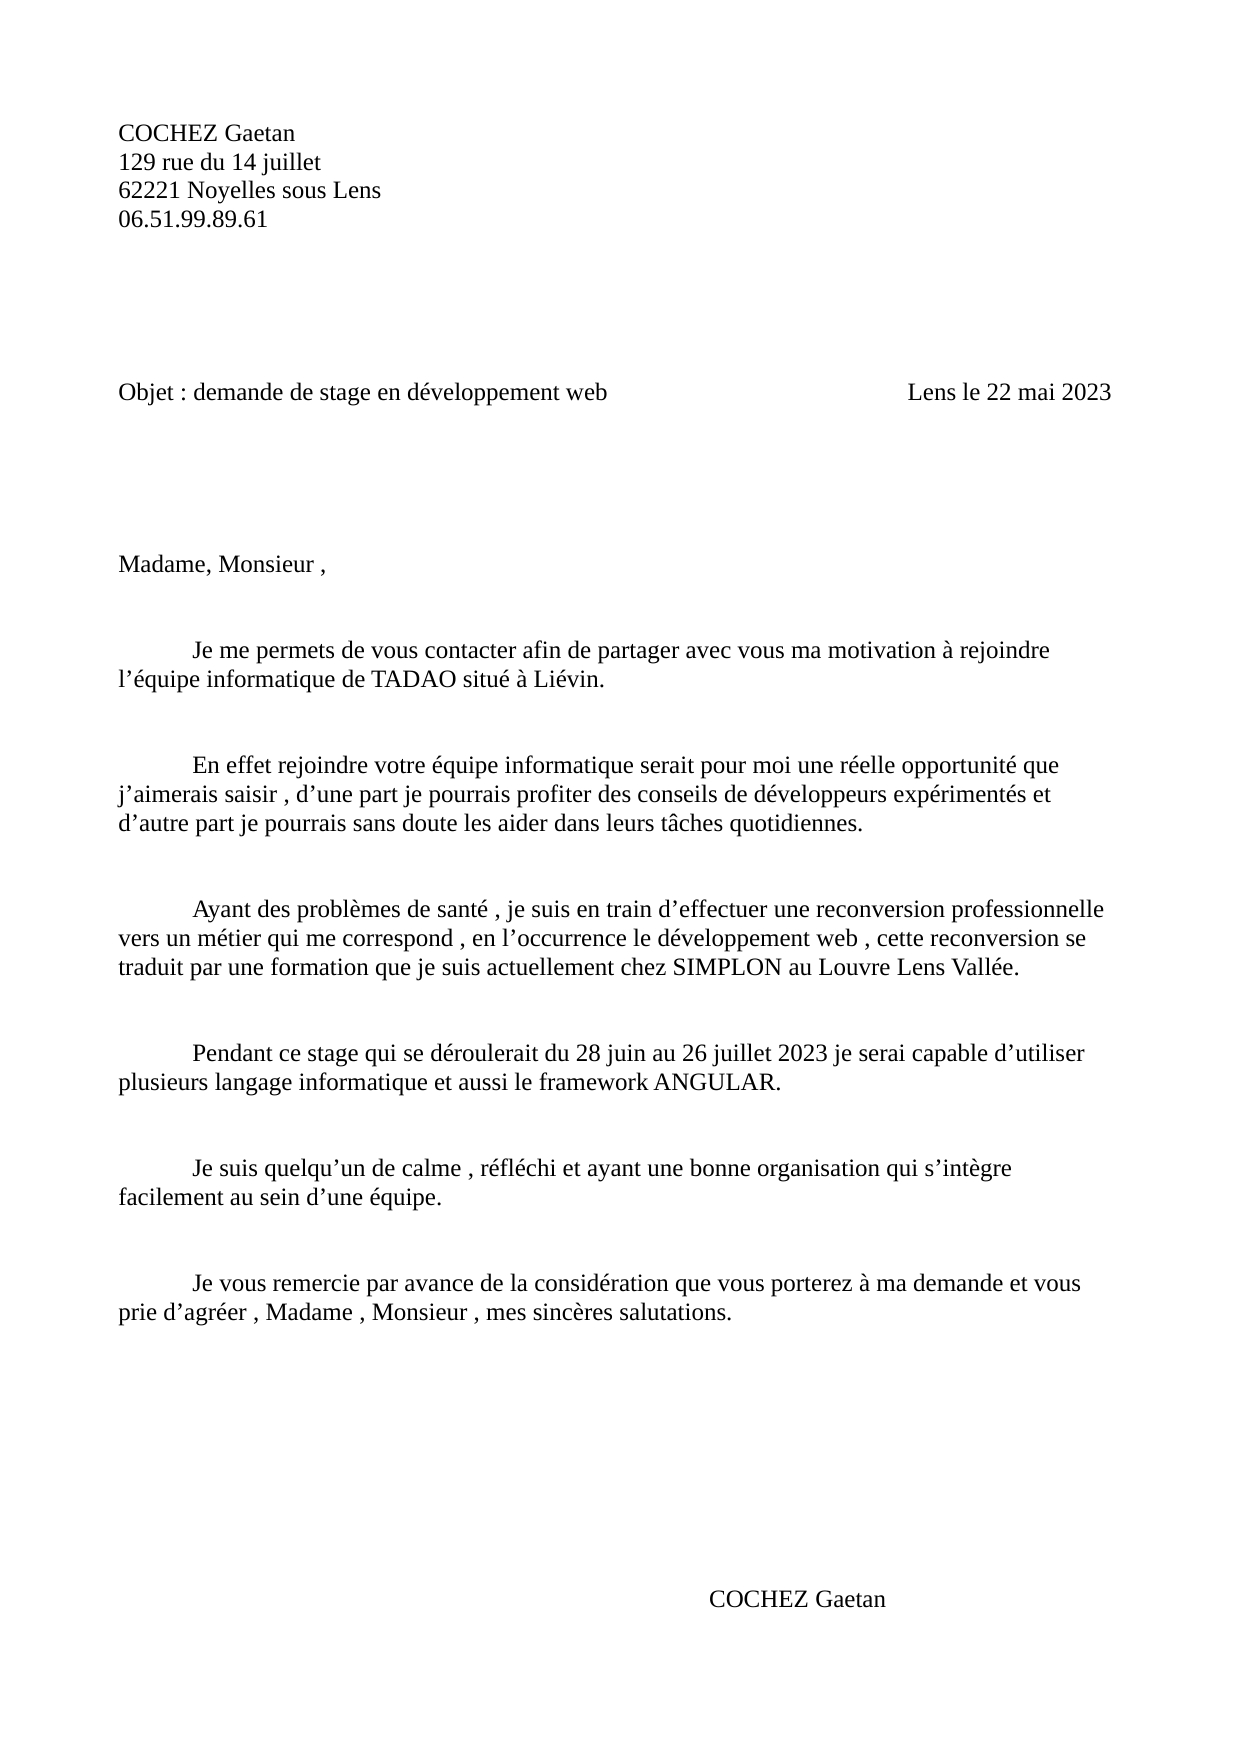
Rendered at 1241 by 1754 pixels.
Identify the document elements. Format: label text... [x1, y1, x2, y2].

text COCHEZ Gaetan [118, 1556, 1122, 1613]
text COCHEZ Gaetan [118, 118, 1122, 147]
text vers un métier qui me correspond , en l’occurrence le développement web , cette reconversion se traduit par une formation que je suis actuellement chez SIMPLON au Louvre Lens Vallée. [118, 923, 1122, 981]
text Objet : demande de stage en développement web Lens le 22 mai 2023 [118, 377, 1122, 406]
text En effet rejoindre votre équipe informatique serait pour moi une réelle opportunité que j’aimerais saisir , d’une part je pourrais profiter des conseils de développeurs expérimentés et d’autre part je pourrais sans doute les aider dans leurs tâches quotidiennes. [118, 751, 1122, 837]
text Je me permets de vous contacter afin de partager avec vous ma motivation à rejoindre l’équipe informatique de TADAO situé à Liévin. [118, 636, 1122, 693]
text Je vous remercie par avance de la considération que vous porterez à ma demande et vous prie d’agréer , Madame , Monsieur , mes sincères salutations. [118, 1268, 1122, 1326]
text Pendant ce stage qui se déroulerait du 28 juin au 26 juillet 2023 je serai capable d’utiliser plusieurs langage informatique et aussi le framework ANGULAR. [118, 1038, 1122, 1096]
text Je suis quelqu’un de calme , réfléchi et ayant une bonne organisation qui s’intègre facilement au sein d’une équipe. [118, 1153, 1122, 1211]
text 06.51.99.89.61 [118, 204, 1122, 233]
text 62221 Noyelles sous Lens [118, 176, 1122, 204]
text Ayant des problèmes de santé , je suis en train d’effectuer une reconversion professionnelle [118, 894, 1122, 923]
text 129 rue du 14 juillet [118, 147, 1122, 176]
text Madame, Monsieur , [118, 549, 1122, 578]
